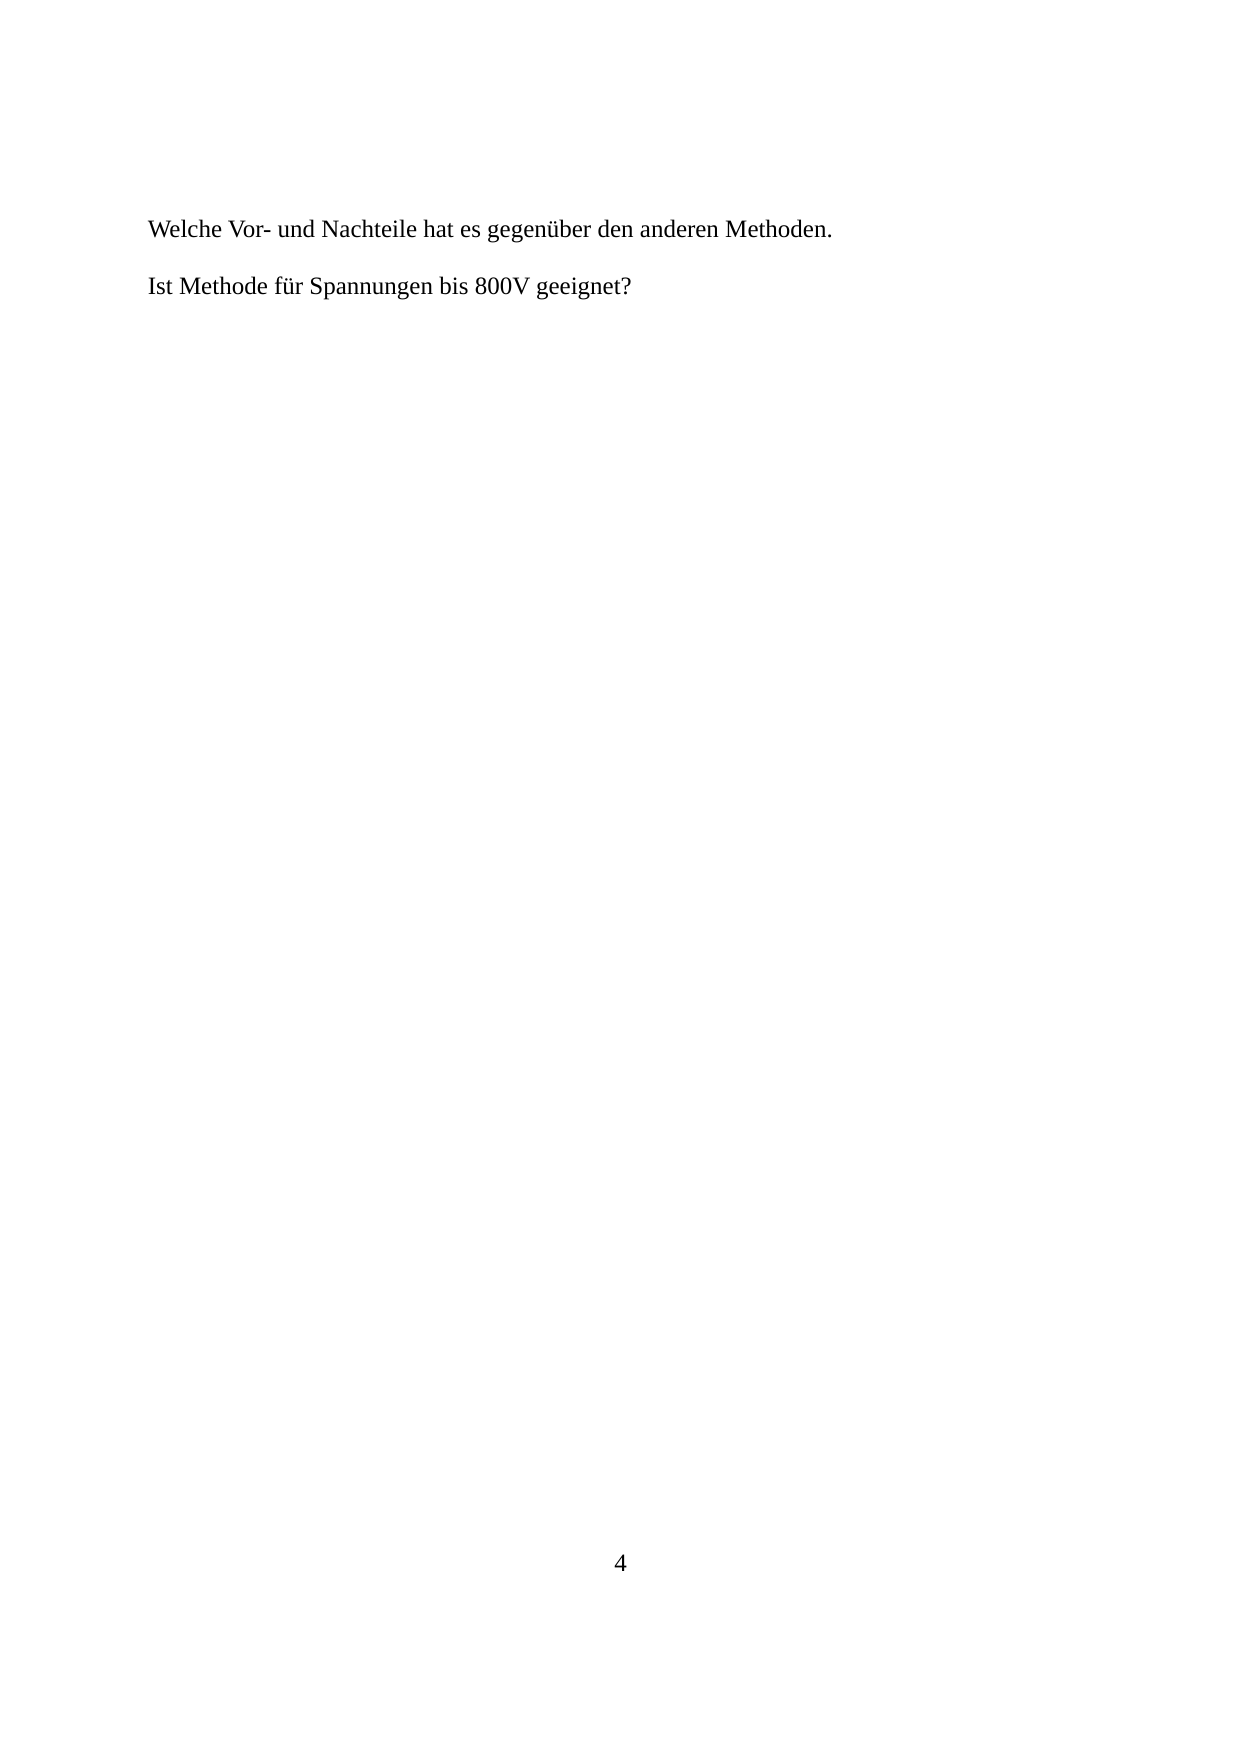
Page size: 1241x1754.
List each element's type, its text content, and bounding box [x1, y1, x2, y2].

text Welche Vor- und Nachteile hat es gegenüber den anderen Methoden. [148, 201, 1093, 243]
text Ist Methode für Spannungen bis 800V geeignet? [148, 258, 1093, 300]
